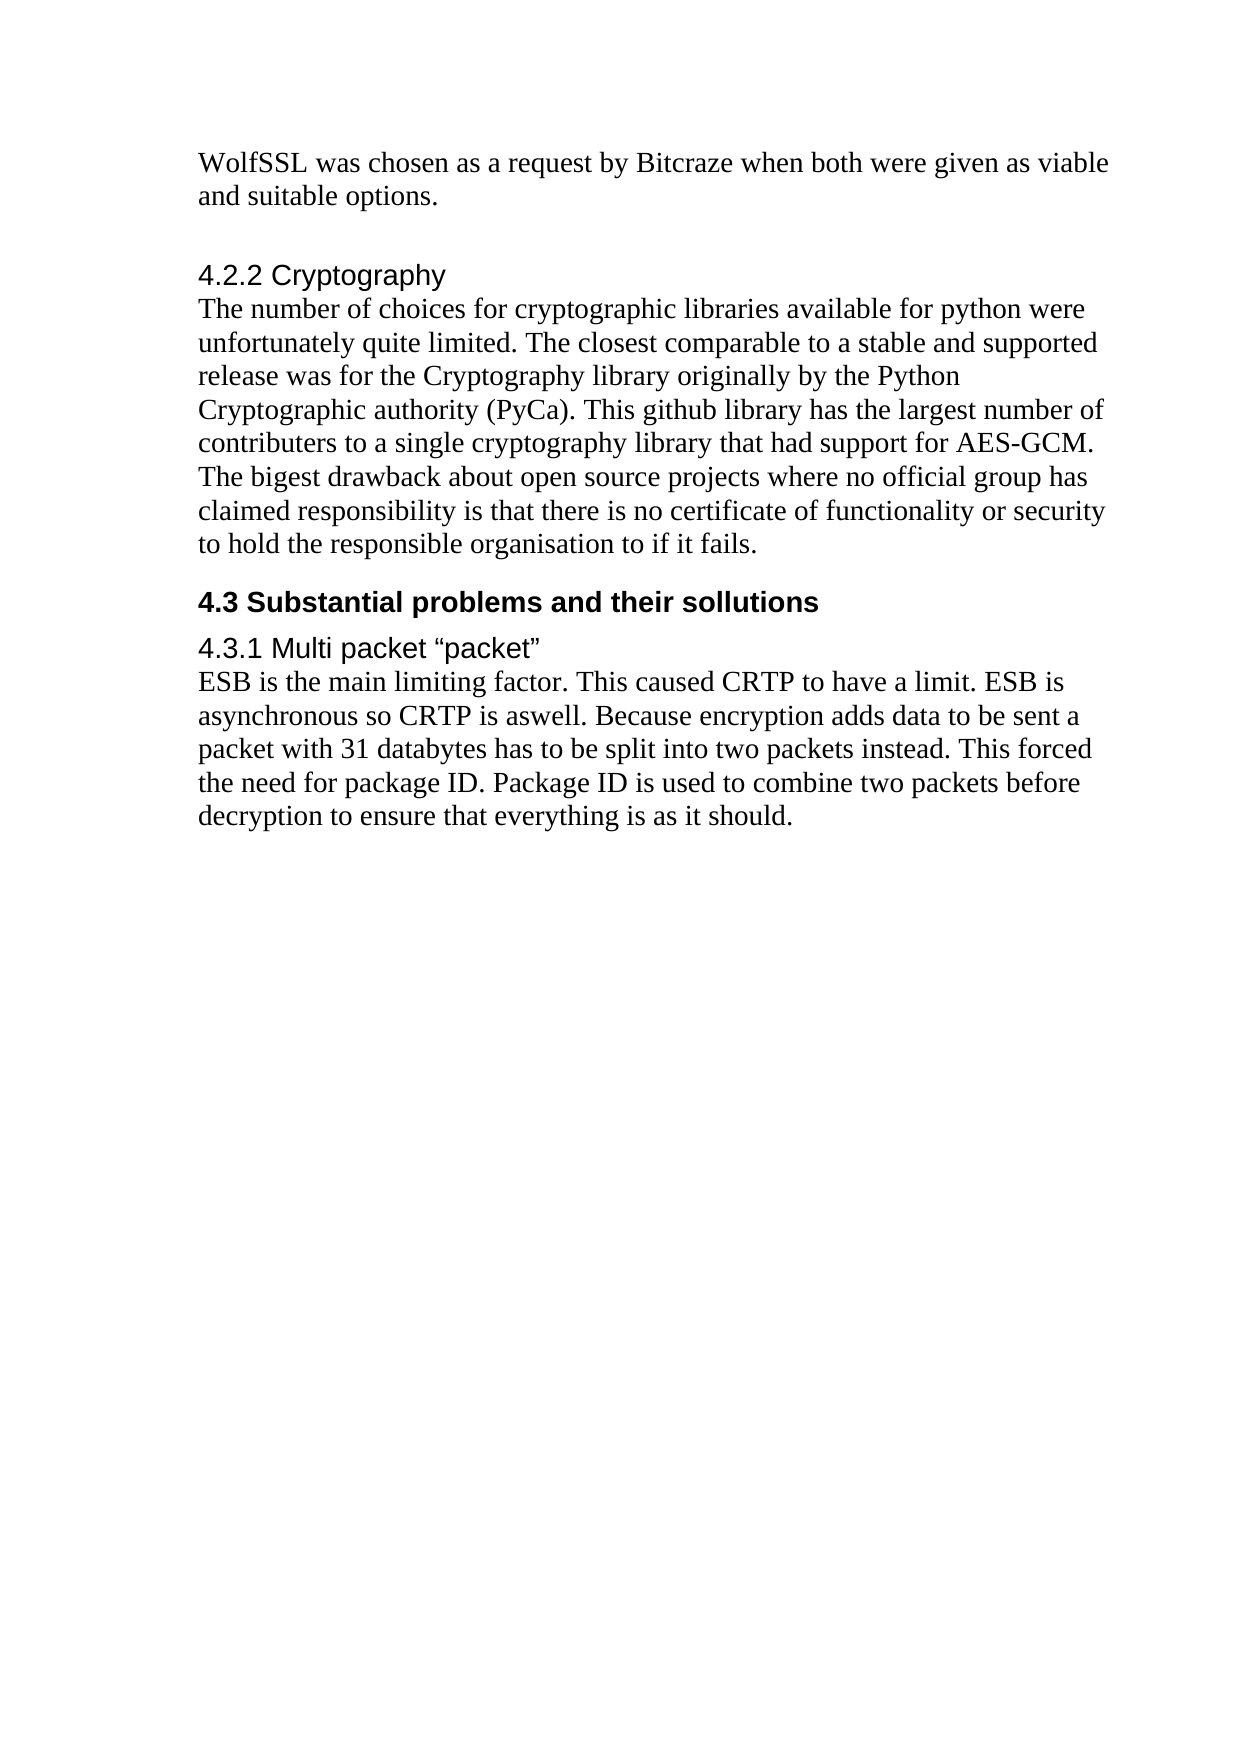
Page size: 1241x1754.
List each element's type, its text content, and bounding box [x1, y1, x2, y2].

text ESB is the main limiting factor. This caused CRTP to have a limit. ESB is asynchronous so CRTP is aswell. Because encryption adds data to be sent a packet with 31 databytes has to be split into two packets instead. This forced the need for package ID. Package ID is used to combine two packets before decryption to ensure that everything is as it should. [198, 664, 1119, 832]
text WolfSSL was chosen as a request by Bitcraze when both were given as viable and suitable options. [198, 145, 1119, 212]
subtitle Multi packet “packet” [198, 631, 1119, 664]
text The number of choices for cryptographic libraries available for python were unfortunately quite limited. The closest comparable to a stable and supported release was for the Cryptography library originally by the Python Cryptographic authority (PyCa). This github library has the largest number of contributers to a single cryptography library that had support for AES-GCM. The bigest drawback about open source projects where no official group has claimed responsibility is that there is no certificate of functionality or security to hold the responsible organisation to if it fails. [198, 291, 1119, 560]
subtitle Cryptography [198, 258, 1119, 291]
subtitle Substantial problems and their sollutions [198, 585, 1119, 618]
